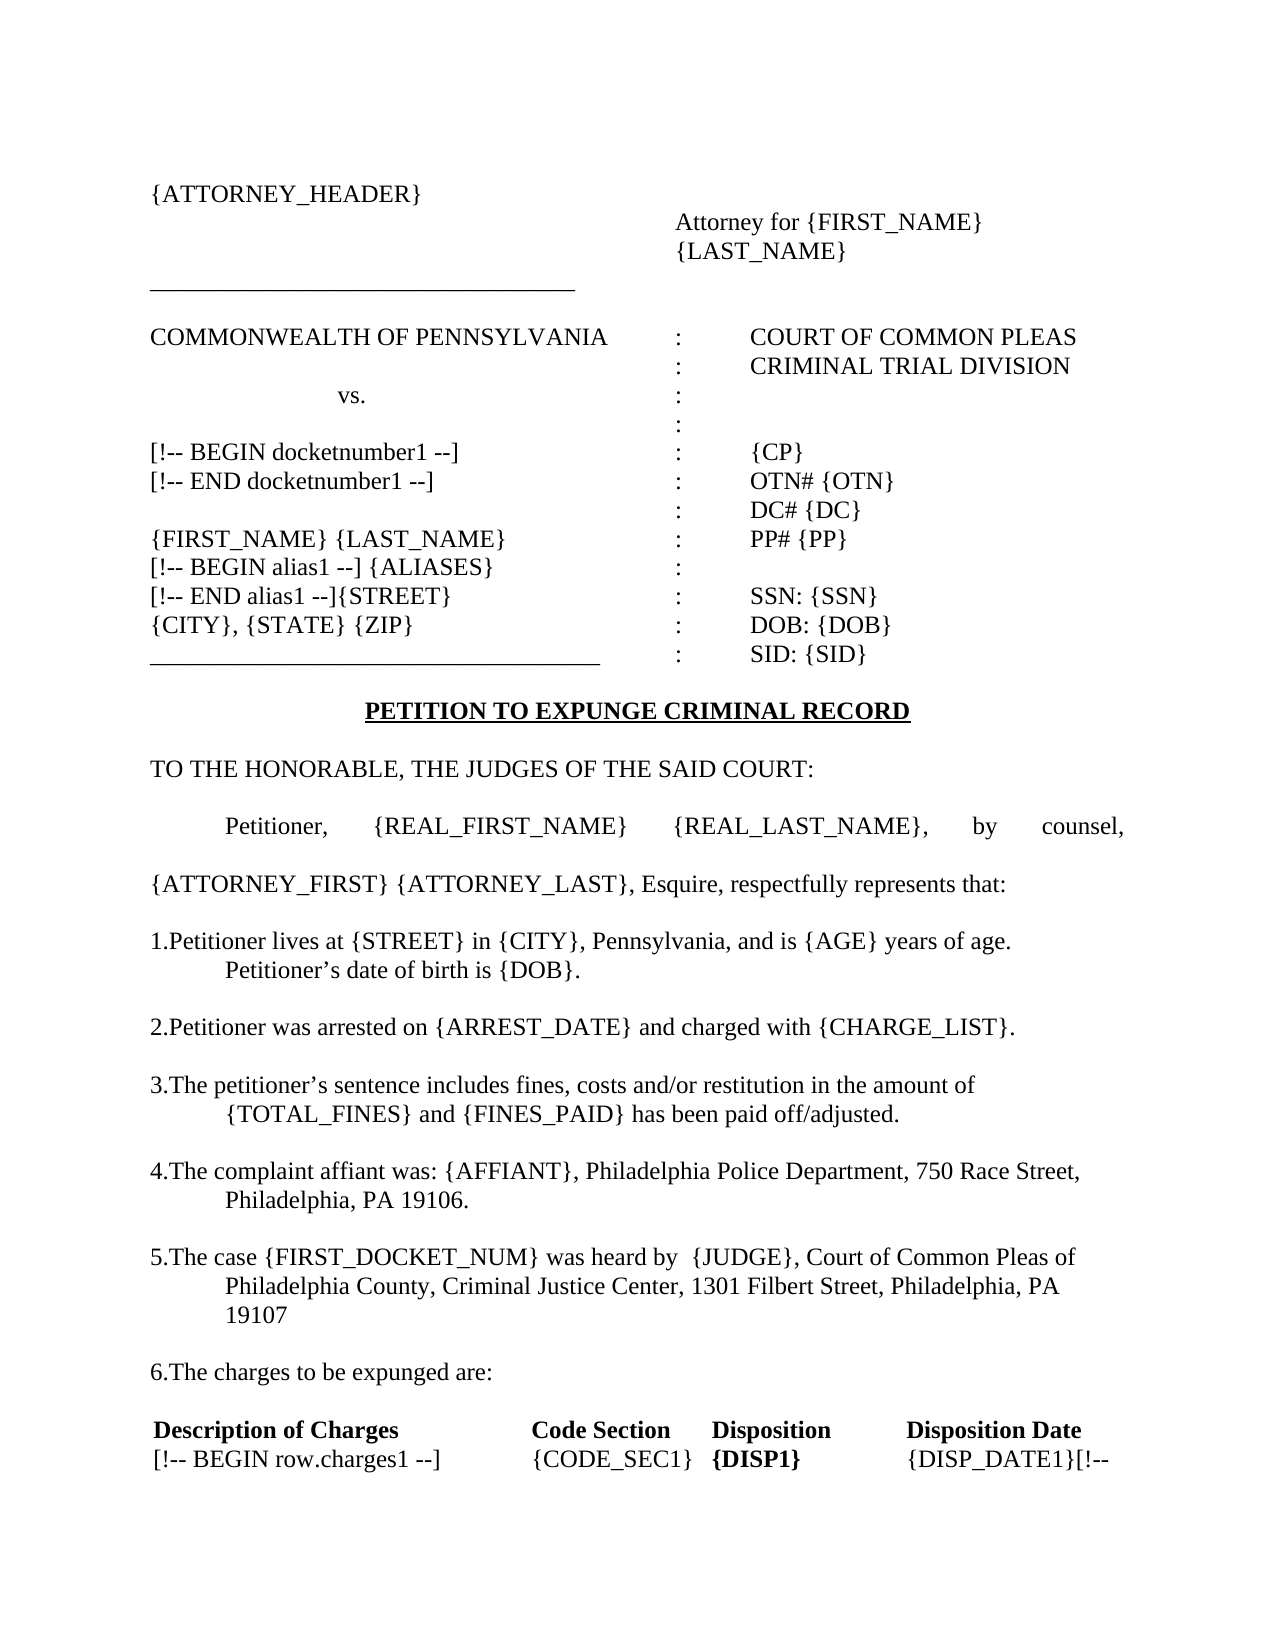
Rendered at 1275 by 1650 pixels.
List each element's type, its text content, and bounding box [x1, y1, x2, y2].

text [!-- BEGIN alias1 --] {ALIASES} : [150, 552, 1125, 581]
text [!-- END alias1 --]{STREET} : SSN: {SSN} [150, 581, 1125, 610]
text [!-- BEGIN docketnumber1 --] : {CP} [150, 437, 1125, 466]
text : DC# {DC} [150, 495, 1125, 524]
text COMMONWEALTH OF PENNSYLVANIA : COURT OF COMMON PLEAS [150, 322, 1125, 351]
table_header Description of Charges [150, 1415, 528, 1444]
text vs. : [150, 380, 1125, 409]
text ____________________________________ : SID: {SID} [150, 639, 1125, 667]
text {FIRST_NAME} {LAST_NAME} : PP# {PP} [150, 524, 1125, 552]
text {CITY}, {STATE} {ZIP} : DOB: {DOB} [150, 610, 1125, 639]
table_cell {DISP_DATE1}[!-- [903, 1444, 1149, 1472]
list The complaint affiant was: {AFFIANT}, Philadelphia Police Department, 750 Race Street, Philadelphia, PA 19106. [150, 1156, 1125, 1214]
table_header Disposition [709, 1415, 903, 1444]
table_cell {CODE_SEC1} [528, 1444, 708, 1472]
list Petitioner lives at {STREET} in {CITY}, Pennsylvania, and is {AGE} years of age. Petitioner’s date of birth is {DOB}. [150, 926, 1125, 984]
table_header Disposition Date [903, 1415, 1149, 1444]
list The charges to be expunged are: [150, 1357, 1125, 1386]
text TO THE HONORABLE, THE JUDGES OF THE SAID COURT: [150, 754, 1125, 782]
list Petitioner was arrested on {ARREST_DATE} and charged with {CHARGE_LIST}. [150, 1012, 1125, 1041]
table_cell {DISP1} [709, 1444, 903, 1472]
text : [150, 409, 1125, 437]
text PETITION TO EXPUNGE CRIMINAL RECORD [150, 696, 1125, 725]
text : CRIMINAL TRIAL DIVISION [150, 351, 1125, 380]
list The case {FIRST_DOCKET_NUM} was heard by {JUDGE}, Court of Common Pleas of Philadelphia County, Criminal Justice Center, 1301 Filbert Street, Philadelphia, PA 19107 [150, 1242, 1125, 1329]
table_header Code Section [528, 1415, 708, 1444]
text __________________________________ [150, 265, 1125, 294]
table_cell [!-- BEGIN row.charges1 --] [150, 1444, 528, 1472]
text Attorney for {FIRST_NAME} {LAST_NAME} [150, 207, 1125, 265]
text {ATTORNEY_HEADER} [150, 179, 1125, 207]
list The petitioner’s sentence includes fines, costs and/or restitution in the amount of {TOTAL_FINES} and {FINES_PAID} has been paid off/adjusted. [150, 1070, 1125, 1127]
text Petitioner, {REAL_FIRST_NAME} {REAL_LAST_NAME}, by counsel, {ATTORNEY_FIRST} {ATTORNEY_LAST}, Esquire, respectfully represents that: [150, 811, 1125, 897]
text [!-- END docketnumber1 --] : OTN# {OTN} [150, 466, 1125, 495]
